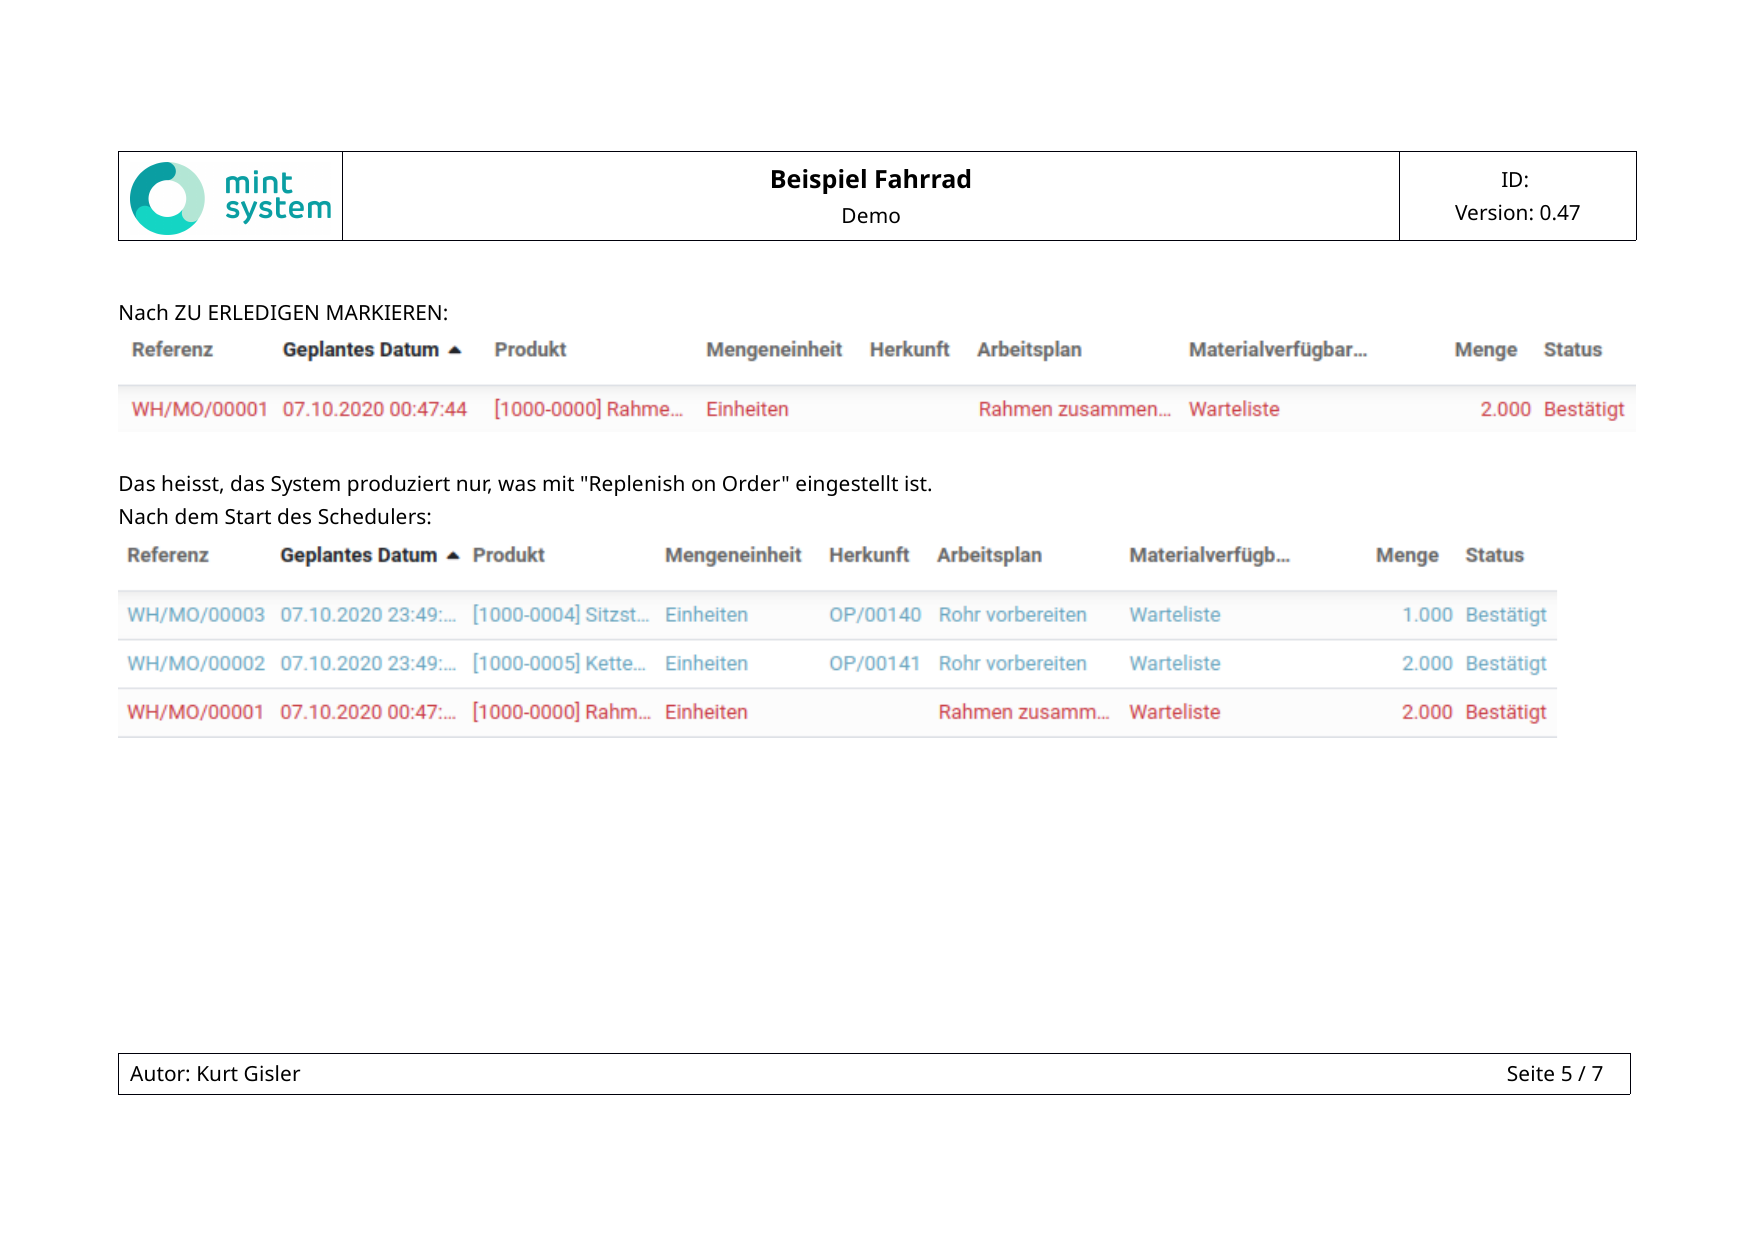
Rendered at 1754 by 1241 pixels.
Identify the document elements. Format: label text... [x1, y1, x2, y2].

text Nach ZU ERLEDIGEN MARKIEREN: [118, 298, 1636, 327]
text Das heisst, das System produziert nur, was mit "Replenish on Order" eingestellt ist. [118, 469, 1636, 498]
picture [118, 331, 1636, 432]
picture [118, 534, 1558, 738]
text Nach dem Start des Schedulers: [118, 502, 1636, 531]
picture [130, 162, 331, 235]
